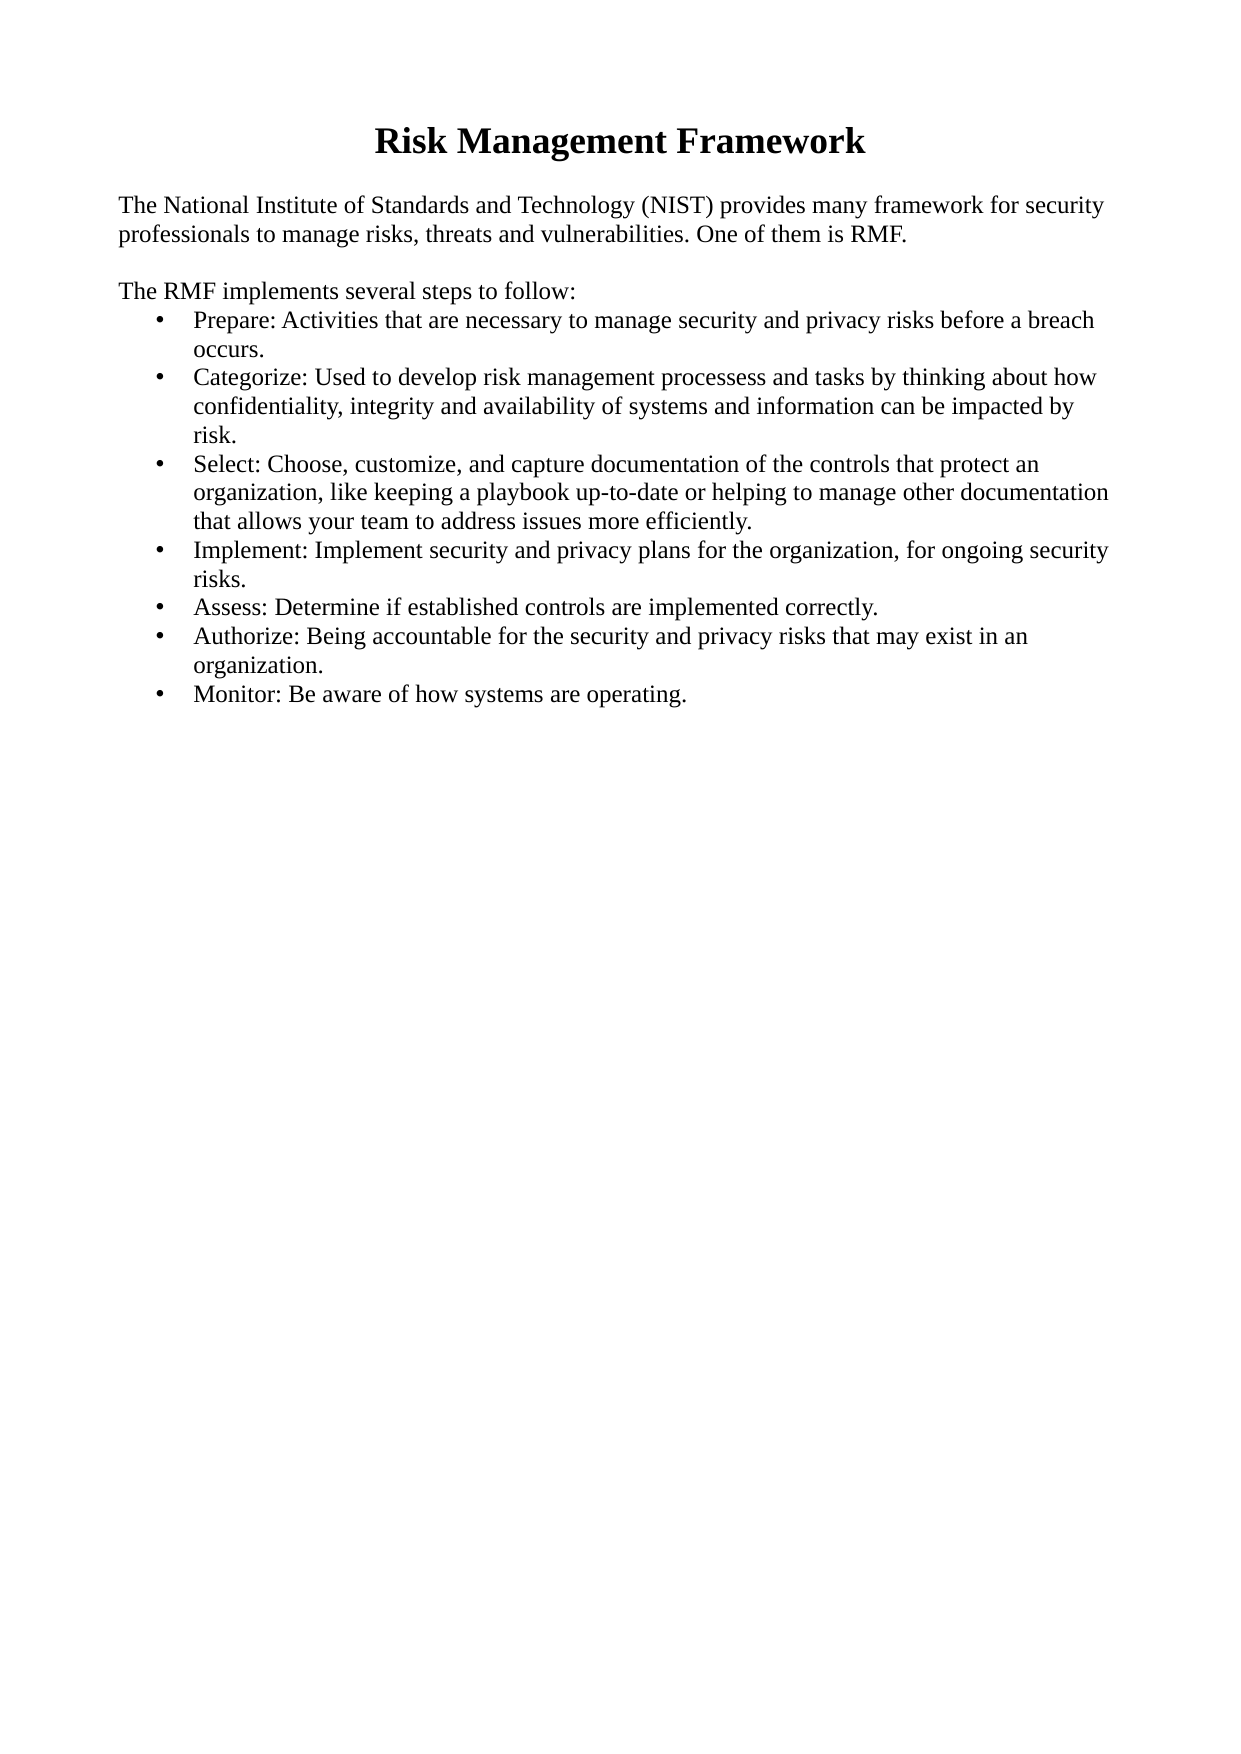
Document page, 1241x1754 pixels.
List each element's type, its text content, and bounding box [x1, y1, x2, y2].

list Implement: Implement security and privacy plans for the organization, for ongoing security risks. [156, 535, 1122, 592]
text The National Institute of Standards and Technology (NIST) provides many framework for security professionals to manage risks, threats and vulnerabilities. One of them is RMF. [118, 161, 1122, 247]
list Assess: Determine if established controls are implemented correctly. [156, 592, 1122, 621]
list Prepare: Activities that are necessary to manage security and privacy risks before a breach occurs. [156, 305, 1122, 362]
list Monitor: Be aware of how systems are operating. [156, 679, 1122, 736]
text The RMF implements several steps to follow: [118, 276, 1122, 305]
list Select: Choose, customize, and capture documentation of the controls that protect an organization, like keeping a playbook up-to-date or helping to manage other documentation that allows your team to address issues more efficiently. [156, 449, 1122, 535]
list Categorize: Used to develop risk management processess and tasks by thinking about how confidentiality, integrity and availability of systems and information can be impacted by risk. [156, 362, 1122, 449]
list Authorize: Being accountable for the security and privacy risks that may exist in an organization. [156, 621, 1122, 679]
text Risk Management Framework [118, 118, 1122, 161]
